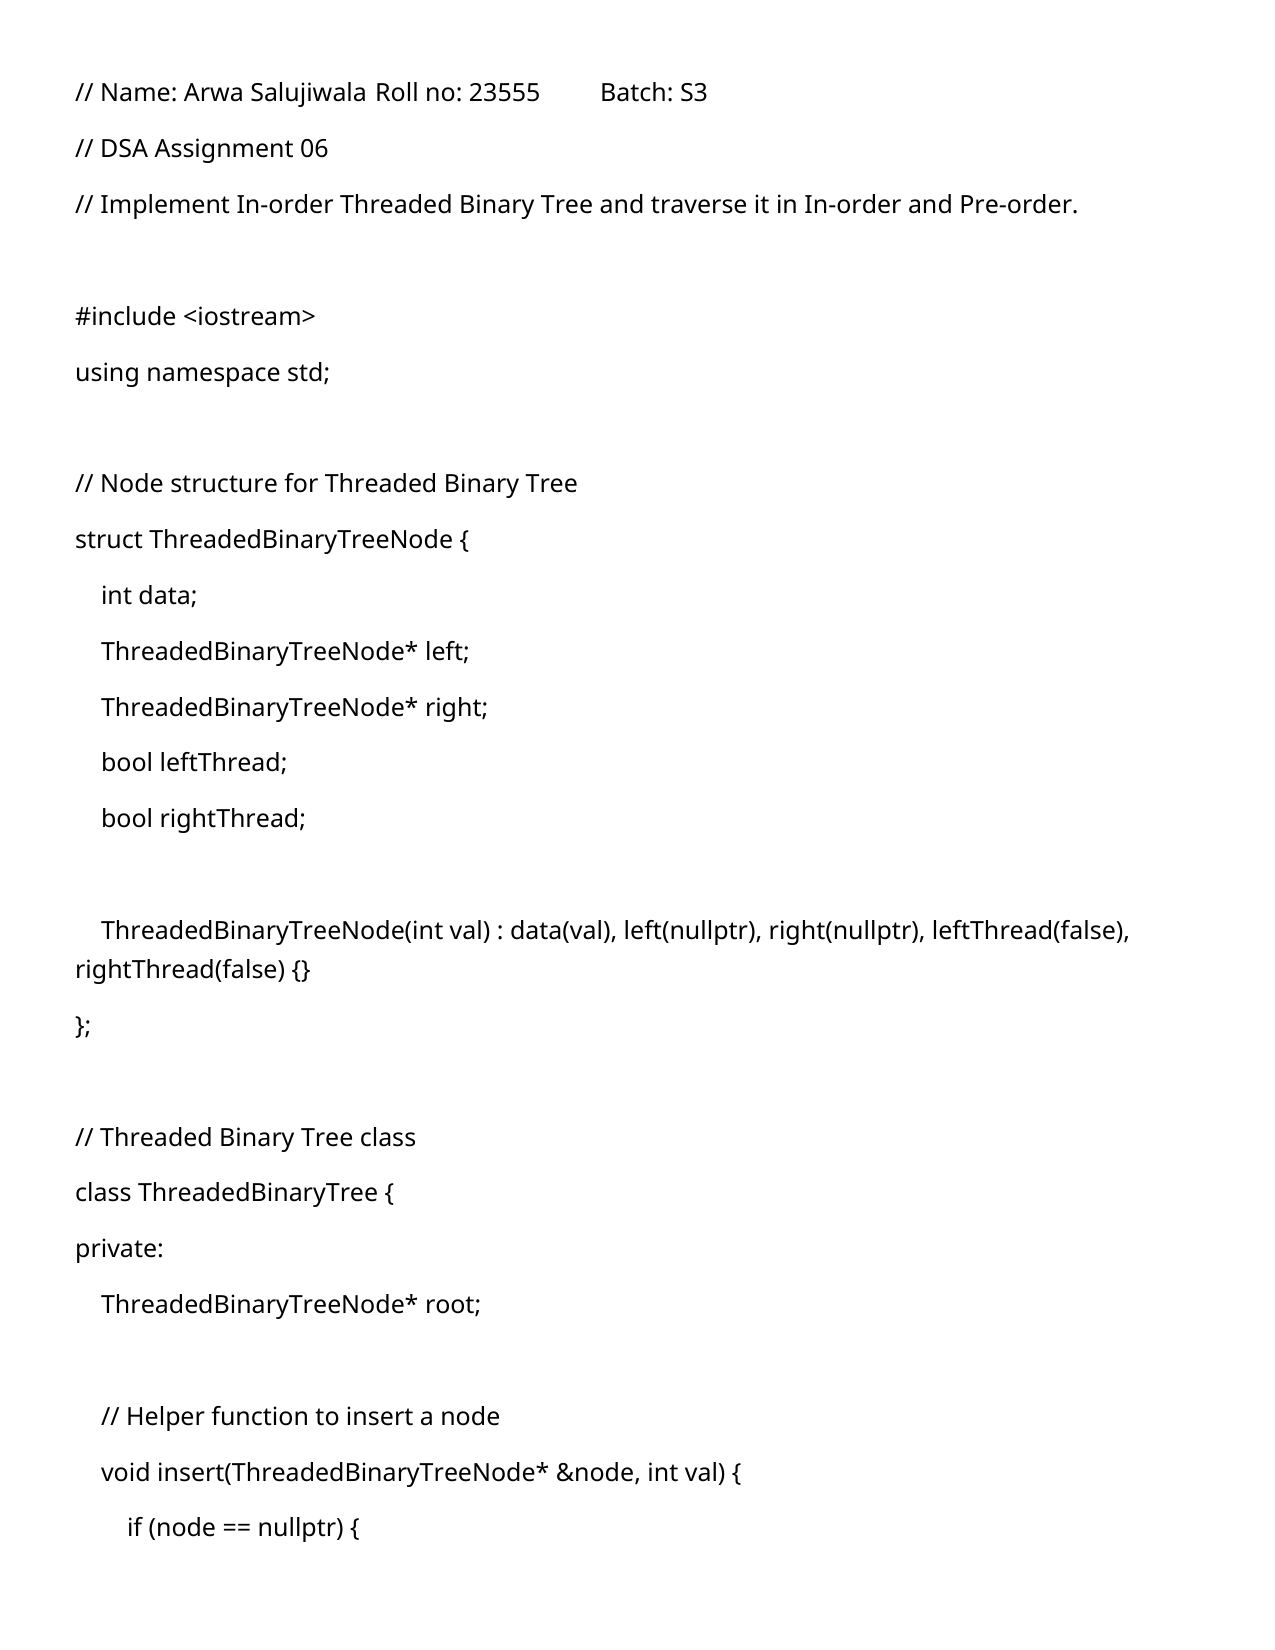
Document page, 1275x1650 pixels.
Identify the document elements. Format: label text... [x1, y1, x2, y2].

text ThreadedBinaryTreeNode(int val) : data(val), left(nullptr), right(nullptr), leftThread(false), rightThread(false) {} [75, 912, 1200, 986]
text class ThreadedBinaryTree { [75, 1175, 1200, 1209]
text ThreadedBinaryTreeNode* root; [75, 1287, 1200, 1321]
text int data; [75, 577, 1200, 612]
text bool rightThread; [75, 801, 1200, 835]
text ThreadedBinaryTreeNode* left; [75, 633, 1200, 667]
text #include <iostream> [75, 298, 1200, 332]
text if (node == nullptr) { [75, 1510, 1200, 1544]
text // Helper function to insert a node [75, 1398, 1200, 1432]
text // Name: Arwa Salujiwala Roll no: 23555 Batch: S3 [75, 75, 1200, 109]
text // Implement In-order Threaded Binary Tree and traverse it in In-order and Pre-order. [75, 187, 1200, 221]
text // Threaded Binary Tree class [75, 1119, 1200, 1153]
text bool leftThread; [75, 745, 1200, 779]
text void insert(ThreadedBinaryTreeNode* &node, int val) { [75, 1454, 1200, 1488]
text // Node structure for Threaded Binary Tree [75, 466, 1200, 500]
text // DSA Assignment 06 [75, 131, 1200, 165]
text }; [75, 1007, 1200, 1042]
text using namespace std; [75, 354, 1200, 388]
text ThreadedBinaryTreeNode* right; [75, 689, 1200, 723]
text struct ThreadedBinaryTreeNode { [75, 522, 1200, 556]
text private: [75, 1231, 1200, 1265]
